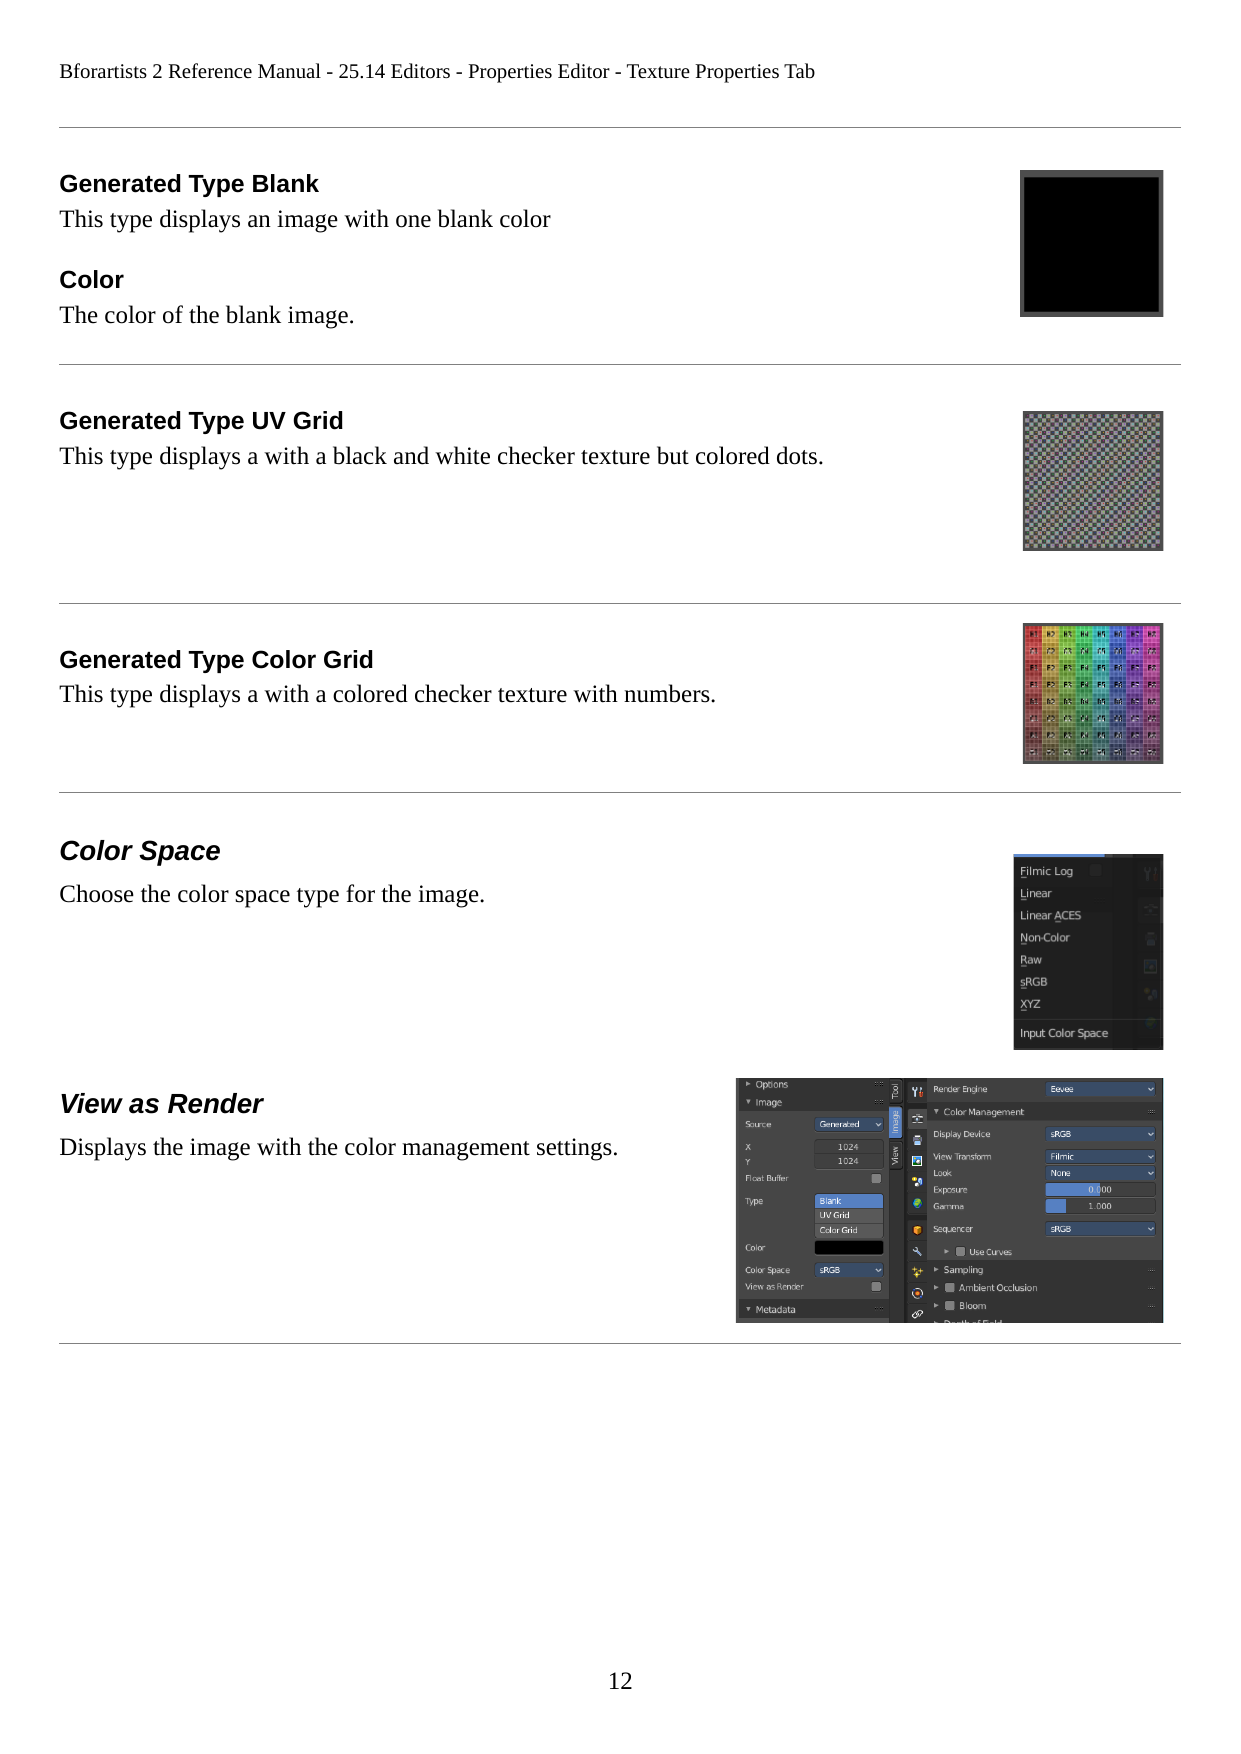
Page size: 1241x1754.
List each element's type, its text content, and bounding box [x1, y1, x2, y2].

subtitle Color [59, 266, 1020, 294]
subtitle Color Space [59, 834, 1181, 866]
picture [1022, 623, 1164, 764]
subtitle Generated Type Color Grid [59, 645, 1022, 673]
picture [1022, 411, 1164, 551]
text The color of the blank image. [59, 300, 1181, 329]
picture [1013, 854, 1164, 1050]
subtitle [1164, 266, 1181, 294]
text This type displays a with a black and white checker texture but colored dots. [59, 441, 1022, 470]
text This type displays a with a colored checker texture with numbers. [59, 679, 1022, 708]
picture [1020, 170, 1164, 317]
text This type displays an image with one blank color [59, 204, 1020, 233]
text Choose the color space type for the image. [59, 879, 1013, 907]
subtitle View as Render [59, 1087, 735, 1119]
text Displays the image with the color management settings. [59, 1132, 735, 1161]
picture [735, 1078, 1164, 1323]
subtitle Generated Type UV Grid [59, 406, 1181, 435]
subtitle Generated Type Blank [59, 169, 1181, 198]
subtitle [1164, 1087, 1181, 1119]
